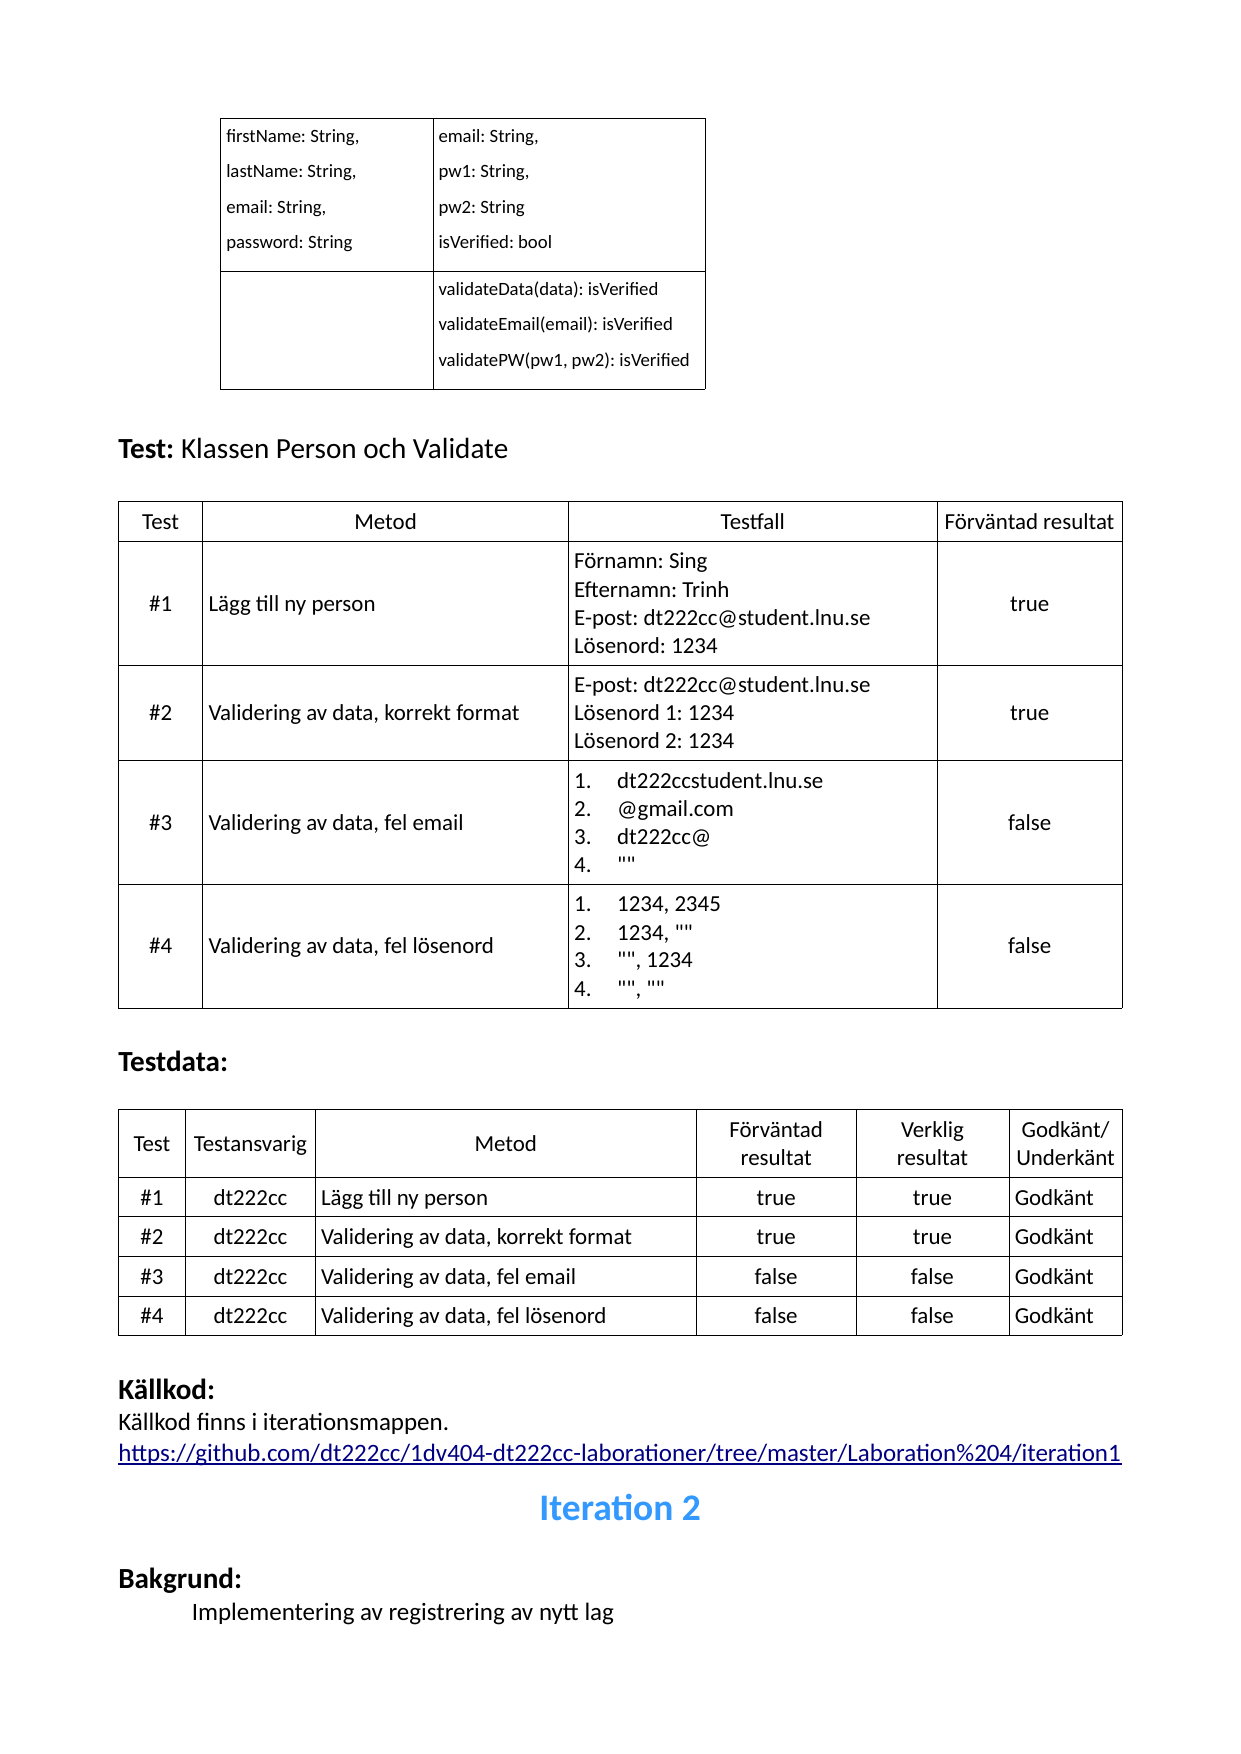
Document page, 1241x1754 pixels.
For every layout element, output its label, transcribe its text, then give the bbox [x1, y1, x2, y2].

table_cell #2 [119, 1217, 185, 1256]
table_cell #1 [119, 542, 202, 664]
text Implementering av registrering av nytt lag [118, 1596, 1122, 1627]
table_cell Lägg till ny person [316, 1178, 696, 1216]
table_cell #3 [119, 761, 202, 884]
table_cell E-post: dt222cc@student.lnu.se Lösenord 1: 1234 Lösenord 2: 1234 [569, 666, 937, 760]
table_cell #2 [119, 666, 202, 760]
table_cell true [697, 1217, 856, 1256]
table_cell true [857, 1178, 1009, 1216]
table_header Metod [316, 1110, 696, 1177]
text Källkod: [118, 1371, 1122, 1407]
table_header Testansvarig [186, 1110, 315, 1177]
table_header Testfall [569, 502, 937, 541]
text Källkod finns i iterationsmappen. [118, 1407, 1122, 1437]
table_cell 1. dt222ccstudent.lnu.se 2. @gmail.com 3. dt222cc@ 4. "" [569, 761, 937, 884]
table_cell Lägg till ny person [203, 542, 568, 664]
table_cell Validering av data, fel lösenord [203, 885, 568, 1007]
table_header Verklig resultat [857, 1110, 1009, 1177]
table_cell validateData(data): isVerified validateEmail(email): isVerified validatePW(pw1, pw2): isVerified [434, 272, 705, 389]
table_cell #1 [119, 1178, 185, 1216]
table_cell #3 [119, 1257, 185, 1296]
table_cell Validering av data, fel lösenord [316, 1297, 696, 1335]
table_header Godkänt/ Underkänt [1010, 1110, 1122, 1177]
text https://github.com/dt222cc/1dv404-dt222cc-laborationer/tree/master/Laboration%204/iteration1 [118, 1437, 1122, 1463]
table_header Förväntad resultat [938, 502, 1122, 541]
table_cell firstName: String, lastName: String, email: String, password: String [221, 119, 433, 271]
table_cell true [938, 666, 1122, 760]
table_header Metod [203, 502, 568, 541]
table_cell false [938, 885, 1122, 1007]
table_cell 1. 1234, 2345 2. 1234, "" 3. "", 1234 4. "", "" [569, 885, 937, 1007]
text Bakgrund: [118, 1561, 1122, 1596]
table_cell false [697, 1257, 856, 1296]
table_cell false [857, 1257, 1009, 1296]
table_header Test [119, 1110, 185, 1177]
table_cell false [697, 1297, 856, 1335]
table_cell #4 [119, 1297, 185, 1335]
table_header Förväntad resultat [697, 1110, 856, 1177]
table_cell Förnamn: Sing Efternamn: Trinh E-post: dt222cc@student.lnu.se Lösenord: 1234 [569, 542, 937, 664]
table_cell dt222cc [186, 1178, 315, 1216]
text Test: Klassen Person och Validate [118, 430, 1122, 466]
table_cell dt222cc [186, 1217, 315, 1256]
table_cell Validering av data, fel email [203, 761, 568, 884]
table_header Test [119, 502, 202, 541]
table_cell true [697, 1178, 856, 1216]
table_cell Godkänt [1010, 1178, 1122, 1216]
table_cell Godkänt [1010, 1217, 1122, 1256]
table_cell false [938, 761, 1122, 884]
table_cell Godkänt [1010, 1257, 1122, 1296]
text Testdata: [118, 1043, 1122, 1079]
table_cell dt222cc [186, 1297, 315, 1335]
table_cell dt222cc [186, 1257, 315, 1296]
table_cell [221, 272, 433, 389]
table_cell true [938, 542, 1122, 664]
table_cell false [857, 1297, 1009, 1335]
table_cell email: String, pw1: String, pw2: String isVerified: bool [434, 119, 705, 271]
table_cell #4 [119, 885, 202, 1007]
table_cell Validering av data, korrekt format [203, 666, 568, 760]
table_cell Validering av data, fel email [316, 1257, 696, 1296]
table_cell Godkänt [1010, 1297, 1122, 1335]
table_cell true [857, 1217, 1009, 1256]
text Iteration 2 [118, 1484, 1122, 1530]
table_cell Validering av data, korrekt format [316, 1217, 696, 1256]
